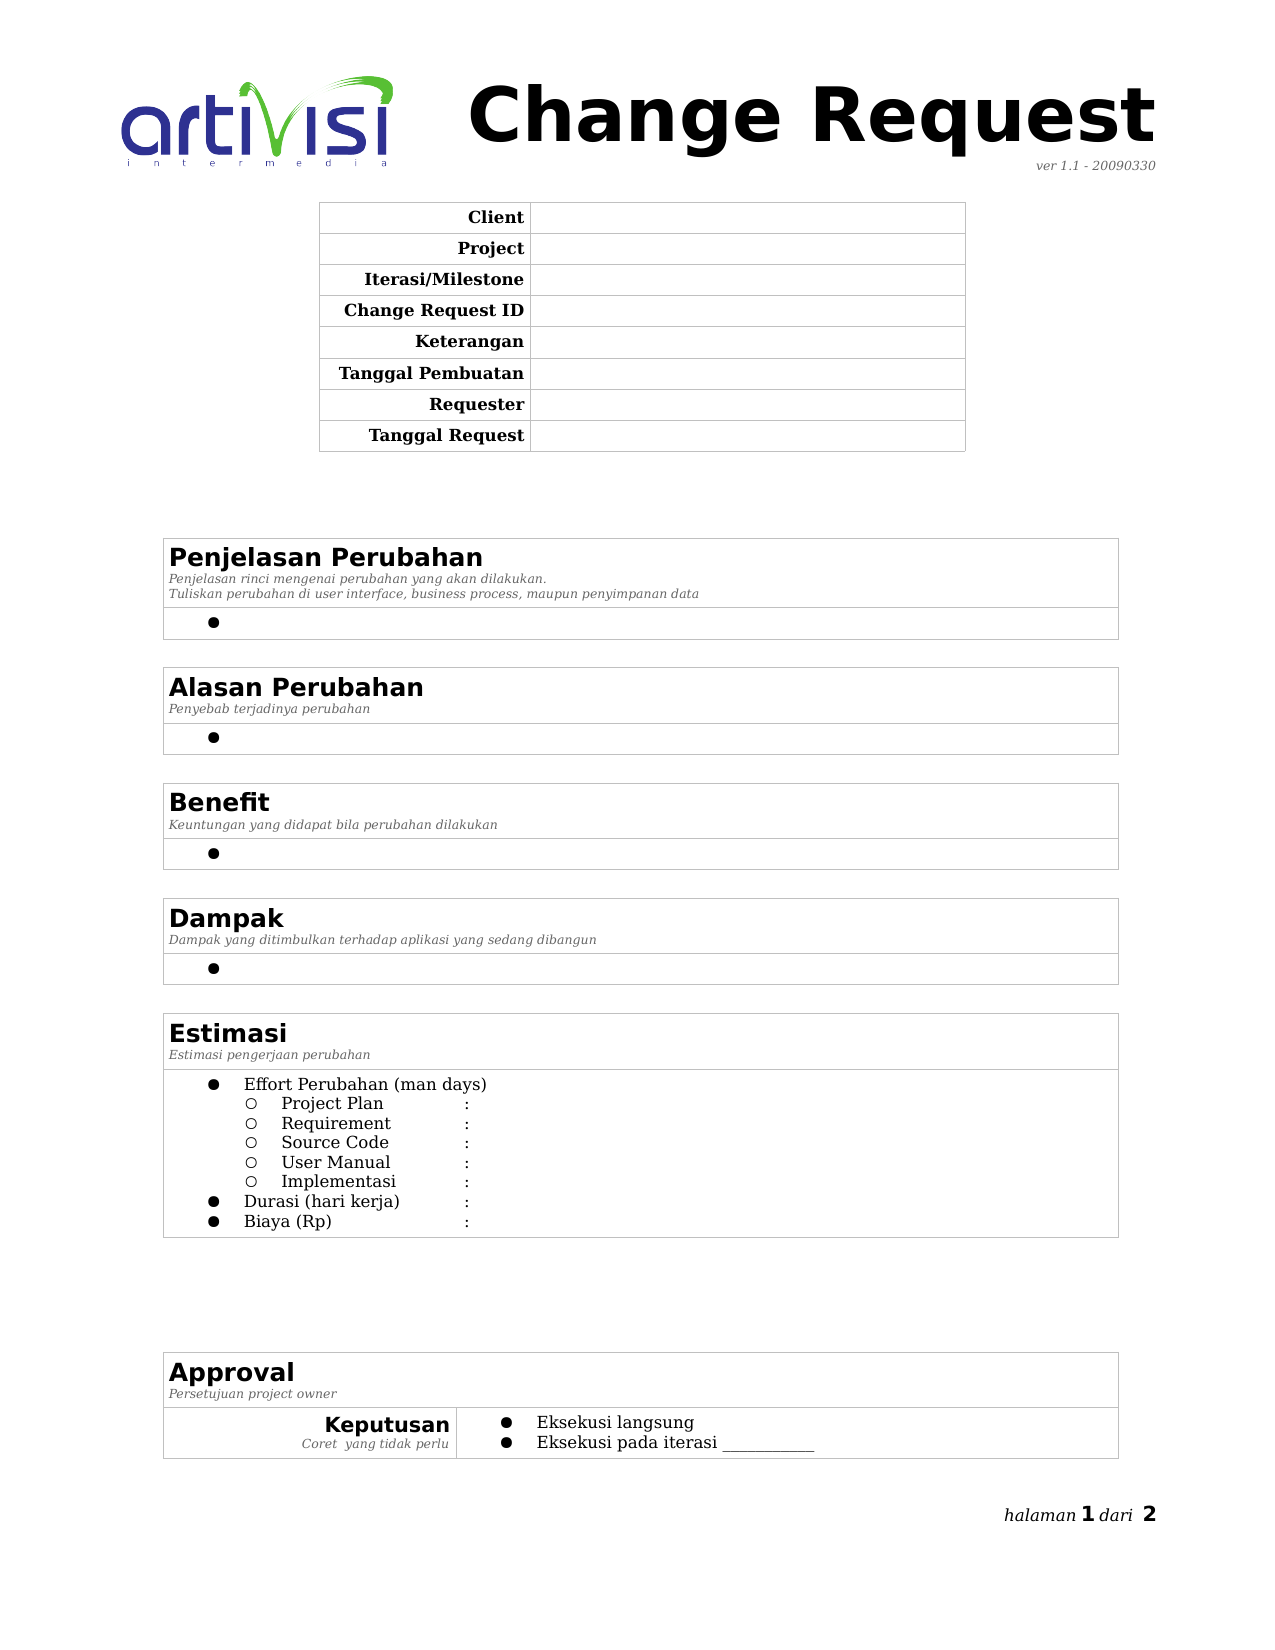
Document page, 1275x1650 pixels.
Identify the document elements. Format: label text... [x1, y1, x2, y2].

picture [118, 72, 395, 171]
table_cell [531, 234, 965, 264]
table_cell [164, 954, 1118, 984]
table_cell [531, 359, 965, 389]
table_header Penjelasan Perubahan Penjelasan rinci mengenai perubahan yang akan dilakukan. Tuliskan perubahan di user interface, business process, maupun penyimpanan data [164, 539, 1118, 607]
table_cell Change Request ID [320, 296, 530, 326]
table_cell [531, 421, 965, 451]
table_cell Eksekusi langsung Eksekusi pada iterasi ___________ Eksekusi pada project terpisah Tidak dieksekusi [457, 1408, 1118, 1458]
table_cell Project [320, 234, 530, 264]
table_cell Keterangan [320, 327, 530, 358]
table_cell [531, 265, 965, 295]
table_header Dampak Dampak yang ditimbulkan terhadap aplikasi yang sedang dibangun [164, 899, 1118, 953]
table_cell Requester [320, 390, 530, 420]
table_header Benefit Keuntungan yang didapat bila perubahan dilakukan [164, 784, 1118, 838]
table_header Estimasi Estimasi pengerjaan perubahan [164, 1014, 1118, 1068]
table_cell [164, 839, 1118, 869]
table_header [531, 203, 965, 233]
table_cell [164, 724, 1118, 754]
table_cell [531, 390, 965, 420]
table_header Approval Persetujuan project owner [164, 1353, 1118, 1407]
table_cell Effort Perubahan (man days) Project Plan : Requirement : Source Code : User Manual : Implementasi : Durasi (hari kerja) : Biaya (Rp) : [164, 1070, 1118, 1237]
table_cell Tanggal Pembuatan [320, 359, 530, 389]
table_header Alasan Perubahan Penyebab terjadinya perubahan [164, 668, 1118, 723]
table_cell [531, 327, 965, 358]
table_header Client [320, 203, 530, 233]
table_cell Iterasi/Milestone [320, 265, 530, 295]
table_cell [164, 608, 1118, 638]
table_cell Keputusan Coret yang tidak perlu [164, 1408, 456, 1458]
table_cell Tanggal Request [320, 421, 530, 451]
table_cell [531, 296, 965, 326]
